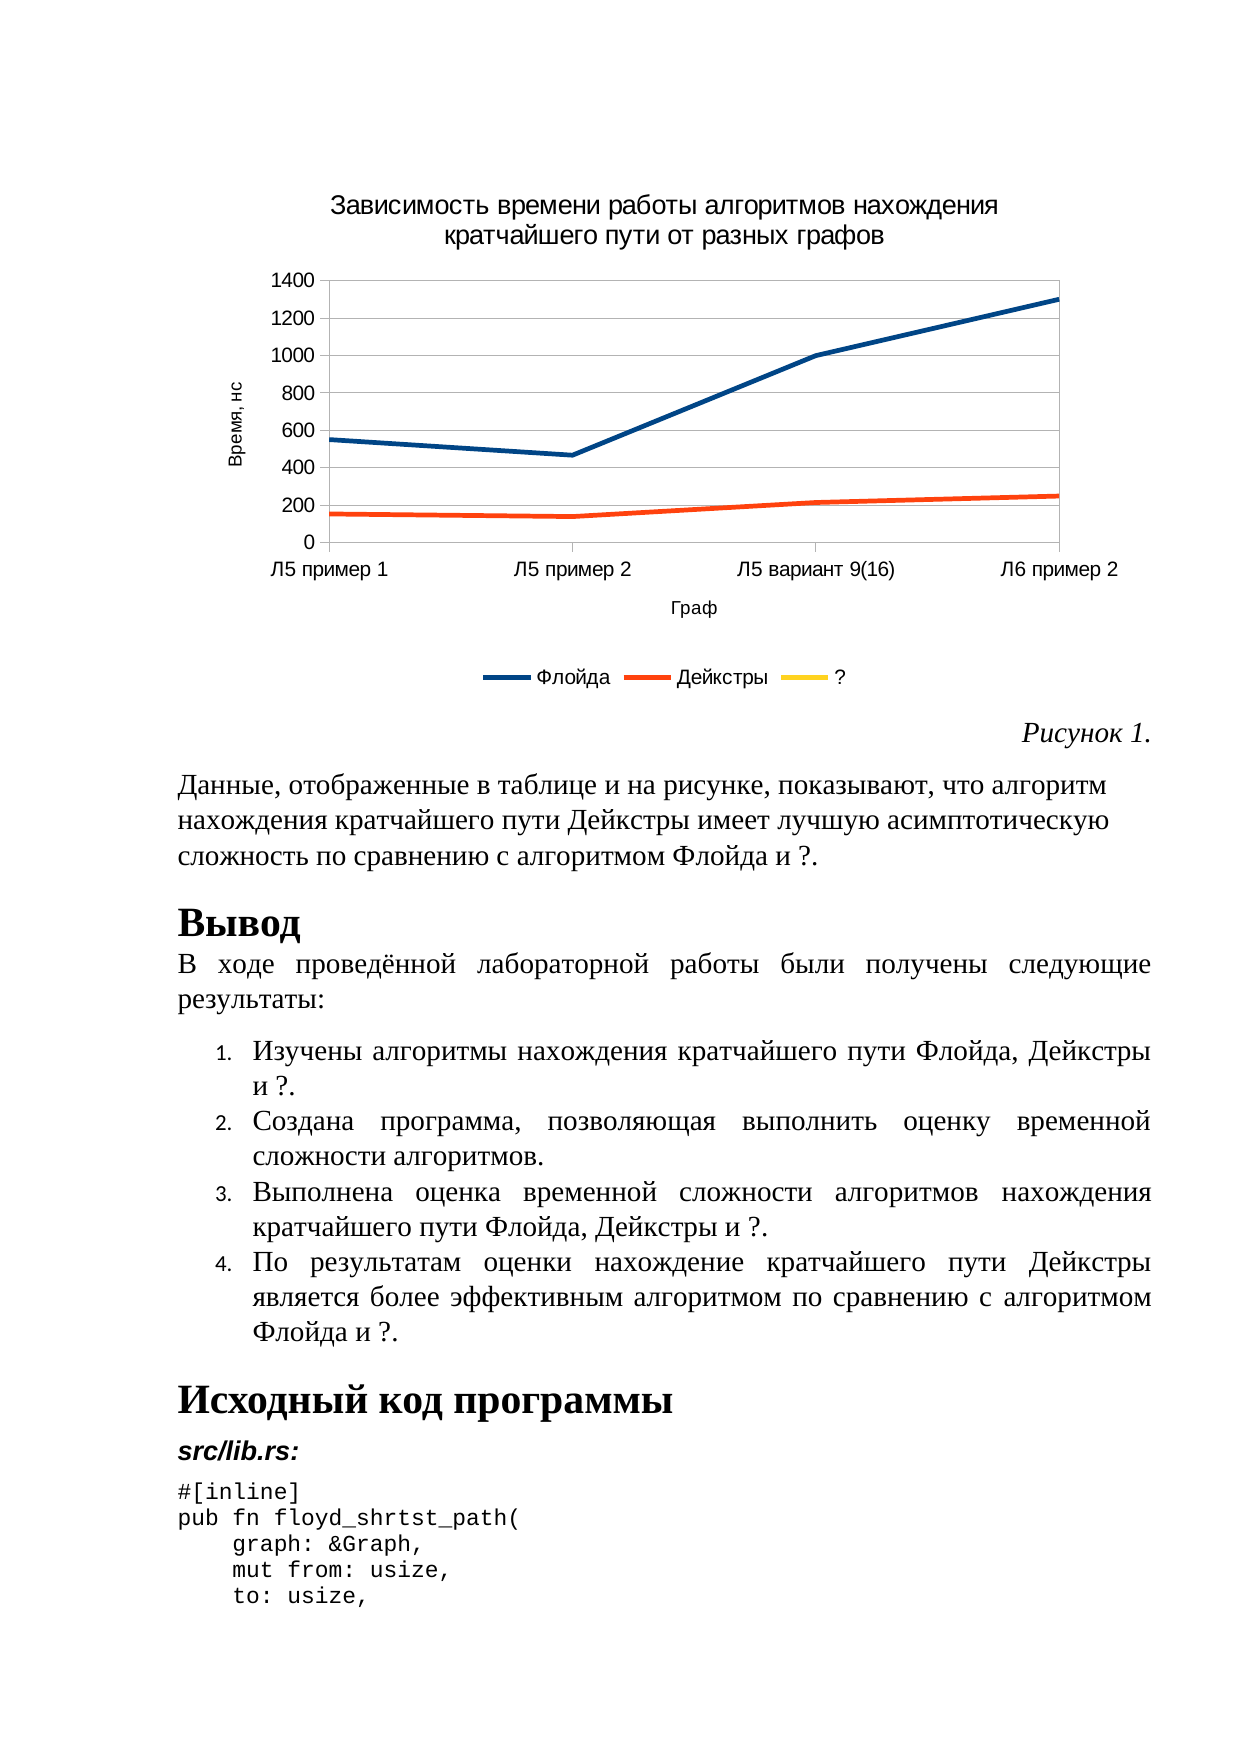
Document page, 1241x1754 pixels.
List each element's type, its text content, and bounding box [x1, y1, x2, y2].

subtitle Исходный код программы [177, 1375, 1152, 1423]
list По результатам оценки нахождение кратчайшего пути Дейкстры является более эффективным алгоритмом по сравнению с алгоритмом Флойда и ?. [215, 1244, 1152, 1348]
text to: usize, [177, 1584, 1152, 1610]
list Выполнена оценка временной сложности алгоритмов нахождения кратчайшего пути Флойда, Дейкстры и ?. [215, 1174, 1152, 1242]
text pub fn floyd_shrtst_path( [177, 1506, 1152, 1532]
text #[inline] [177, 1480, 1152, 1506]
text Рисунок 1. [177, 164, 1152, 749]
subtitle Вывод [177, 898, 1152, 946]
list Изучены алгоритмы нахождения кратчайшего пути Флойда, Дейкстры и ?. [215, 1033, 1152, 1102]
text Данные, отображенные в таблице и на рисунке, показывают, что алгоритм нахождения кратчайшего пути Дейкстры имеет лучшую асимптотическую сложность по сравнению с алгоритмом Флойда и ?. [177, 767, 1152, 871]
text В ходе проведённой лабораторной работы были получены следующие результаты: [177, 946, 1152, 1014]
subtitle src/lib.rs: [177, 1435, 1152, 1466]
list Создана программа, позволяющая выполнить оценку временной сложности алгоритмов. [215, 1103, 1152, 1172]
text mut from: usize, [177, 1558, 1152, 1584]
text graph: &Graph, [177, 1532, 1152, 1558]
